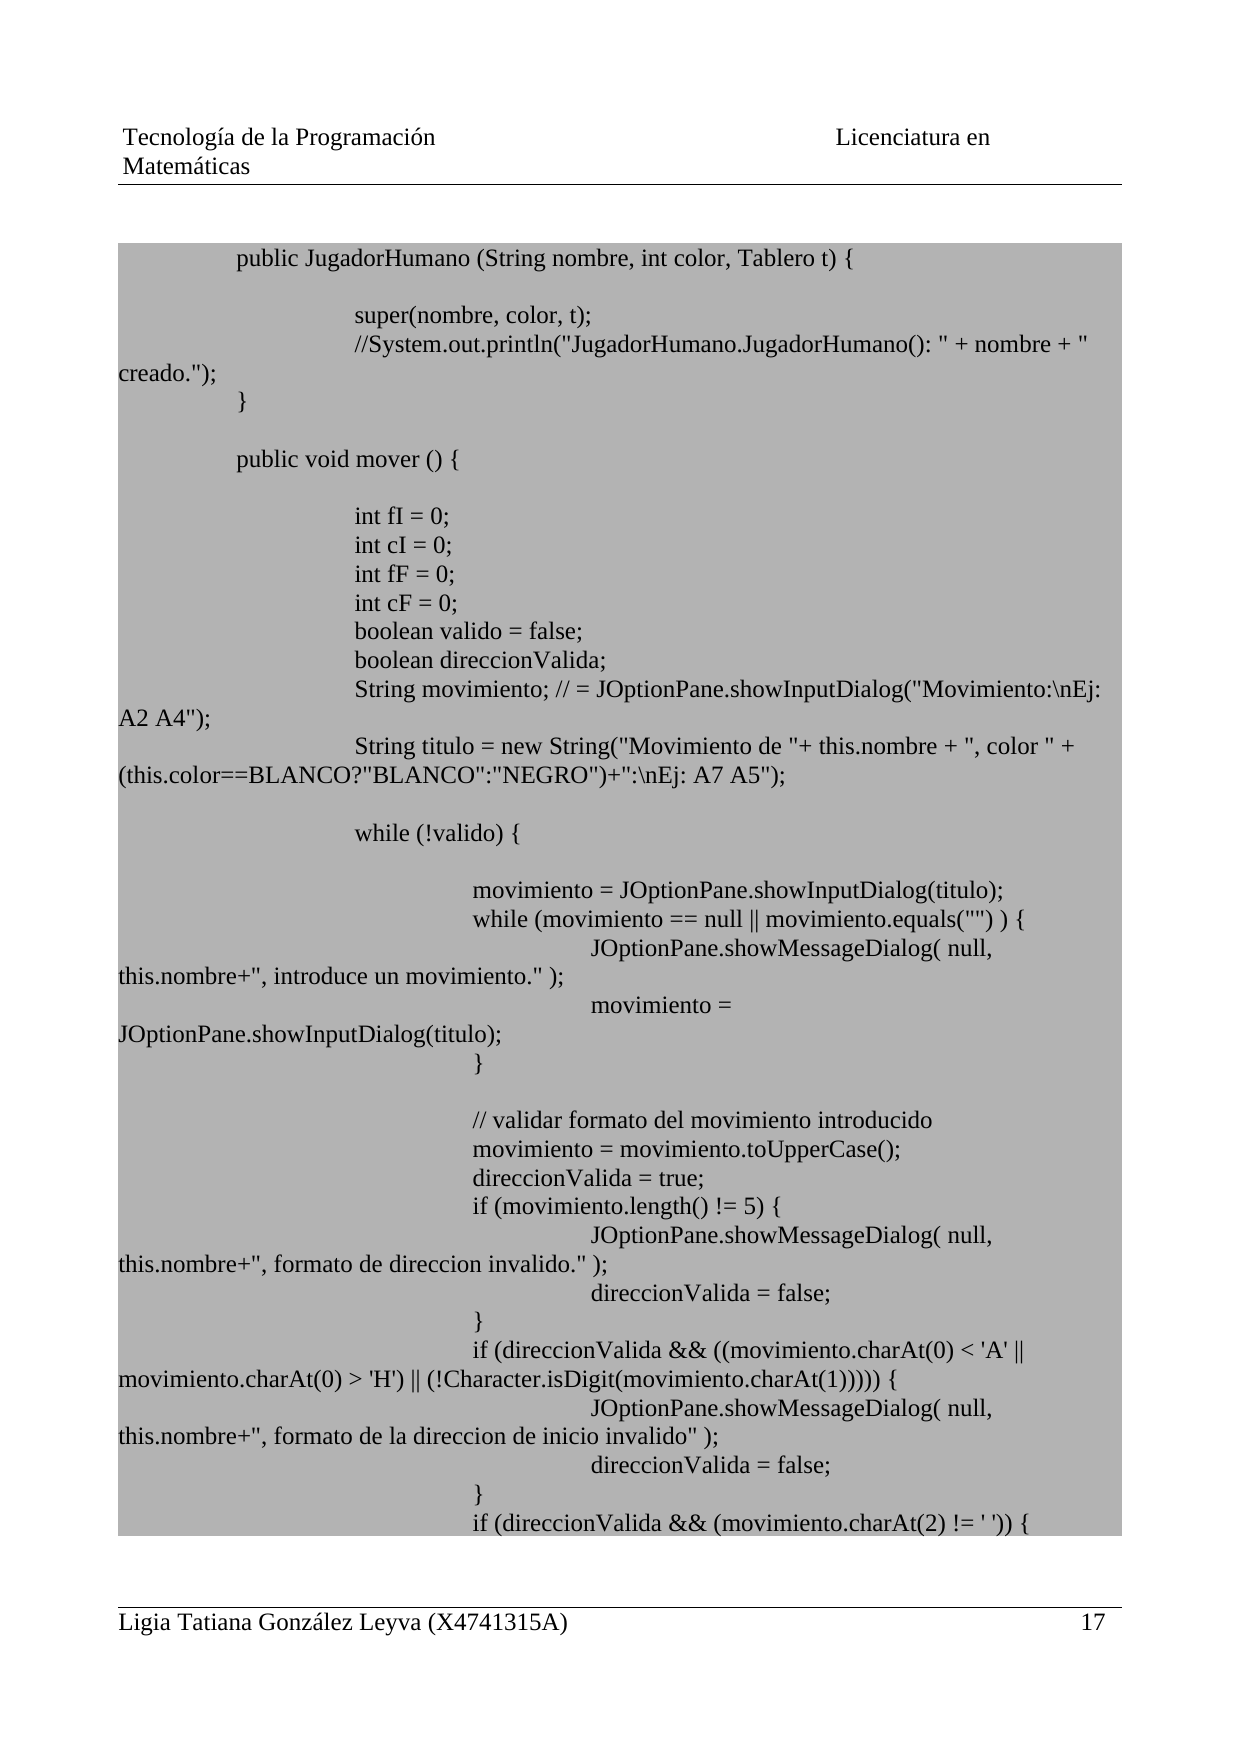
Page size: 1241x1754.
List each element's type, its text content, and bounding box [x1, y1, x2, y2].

text int cI = 0; [118, 530, 1122, 559]
text while (!valido) { [118, 818, 1122, 846]
text JOptionPane.showMessageDialog( null, this.nombre+", formato de direccion invalido." ); [118, 1220, 1122, 1278]
text while (movimiento == null || movimiento.equals("") ) { [118, 904, 1122, 933]
text movimiento = movimiento.toUpperCase(); [118, 1134, 1122, 1163]
text } [118, 1306, 1122, 1335]
text boolean direccionValida; [118, 645, 1122, 674]
text if (movimiento.length() != 5) { [118, 1191, 1122, 1220]
text movimiento = JOptionPane.showInputDialog(titulo); [118, 875, 1122, 904]
text movimiento = JOptionPane.showInputDialog(titulo); [118, 990, 1122, 1048]
text } [118, 386, 1122, 415]
text JOptionPane.showMessageDialog( null, this.nombre+", introduce un movimiento." ); [118, 933, 1122, 990]
text direccionValida = true; [118, 1163, 1122, 1191]
text super(nombre, color, t); [118, 300, 1122, 329]
text } [118, 1048, 1122, 1076]
text String movimiento; // = JOptionPane.showInputDialog("Movimiento:\nEj: A2 A4"); [118, 674, 1122, 731]
text direccionValida = false; [118, 1278, 1122, 1306]
text public void mover () { [118, 444, 1122, 473]
text direccionValida = false; [118, 1450, 1122, 1479]
text String titulo = new String("Movimiento de "+ this.nombre + ", color " +(this.color==BLANCO?"BLANCO":"NEGRO")+":\nEj: A7 A5"); [118, 731, 1122, 789]
text public JugadorHumano (String nombre, int color, Tablero t) { [118, 243, 1122, 271]
text JOptionPane.showMessageDialog( null, this.nombre+", formato de la direccion de inicio invalido" ); [118, 1393, 1122, 1450]
text } [118, 1479, 1122, 1508]
text if (direccionValida && (movimiento.charAt(2) != ' ')) { [118, 1508, 1122, 1536]
text int fI = 0; [118, 501, 1122, 530]
text // validar formato del movimiento introducido [118, 1105, 1122, 1134]
text boolean valido = false; [118, 616, 1122, 645]
text int cF = 0; [118, 588, 1122, 616]
text int fF = 0; [118, 559, 1122, 588]
text //System.out.println("JugadorHumano.JugadorHumano(): " + nombre + " creado."); [118, 329, 1122, 386]
text if (direccionValida && ((movimiento.charAt(0) < 'A' || movimiento.charAt(0) > 'H') || (!Character.isDigit(movimiento.charAt(1))))) { [118, 1335, 1122, 1393]
